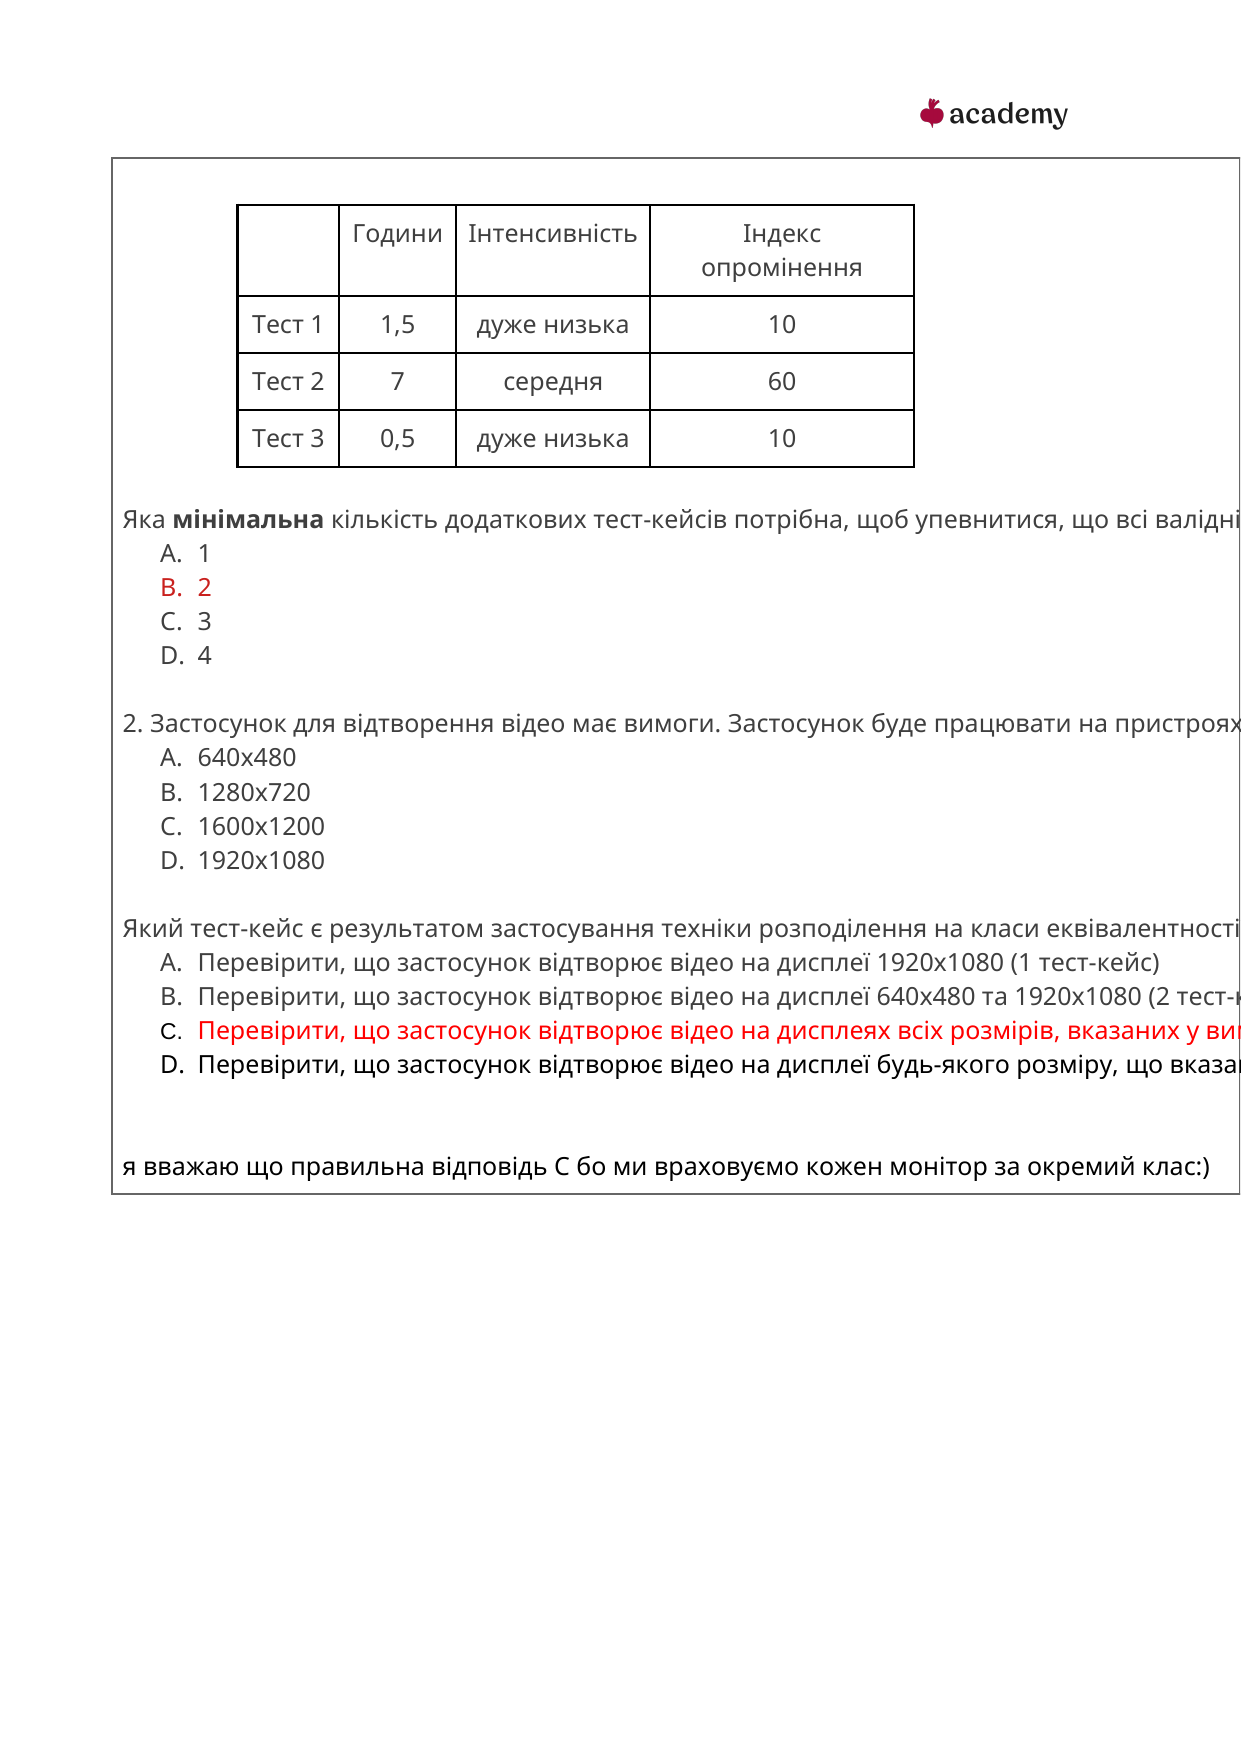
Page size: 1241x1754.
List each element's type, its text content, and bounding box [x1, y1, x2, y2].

table_header [239, 206, 338, 294]
table_cell 10 [651, 411, 913, 466]
table_cell 1,5 [340, 297, 455, 352]
table_cell 7 [340, 354, 455, 408]
table_cell Тест 2 [239, 354, 338, 408]
table_cell 60 [651, 354, 913, 408]
table_cell Тест 3 [239, 411, 338, 466]
table_header Години [340, 206, 455, 294]
table_cell середня [457, 354, 649, 408]
picture [897, 75, 1091, 154]
table_header Індекс опромінення [651, 206, 913, 294]
table_header Інтенсивність [457, 206, 649, 294]
table_cell Тест 1 [239, 297, 338, 352]
table_cell 10 [651, 297, 913, 352]
table_cell Середній рівень: 1. Виконай завдання попереднього рівня. 2. Пристрій, що вимірює час та інтенсивність сонячного світла, яке отримала рослина, рахує комбінацію параметрів – час на сонці (менше ніж 3 години, від 3 до 6 годин та понад 6 годин) та інтенсивність світла (дуже низька, низька, середня, висока). Є наступний набір тестів: Яка мінімальна кількість додаткових тест-кейсів потрібна, щоб упевнитися, що всі валідні класи еквівалентності покриті? 1 2 3 4 2. Застосунок для відтворення відео має вимоги. Застосунок буде працювати на пристроях з такою розподільчою здатністю: 640x480 1280x720 1600x1200 1920x1080 Який тест-кейс є результатом застосування техніки розподілення на класи еквівалентності? Обгрунтуй свою відповідь. Перевірити, що застосунок відтворює відео на дисплеї 1920х1080 (1 тест-кейс) Перевірити, що застосунок відтворює відео на дисплеї 640х480 та 1920х1080 (2 тест-кейси) Перевірити, що застосунок відтворює відео на дисплеях всіх розмірів, вказаних у вимогах (4 тест-кейси) Перевірити, що застосунок відтворює відео на дисплеї будь-якого розміру, що вказані у вимогах (1 тест-кейс) я вважаю що правильна відповідь С бо ми враховуємо кожен монітор за окремий клас:) [113, 159, 1239, 1193]
table_cell дуже низька [457, 411, 649, 466]
table_cell 0,5 [340, 411, 455, 466]
table_cell дуже низька [457, 297, 649, 352]
